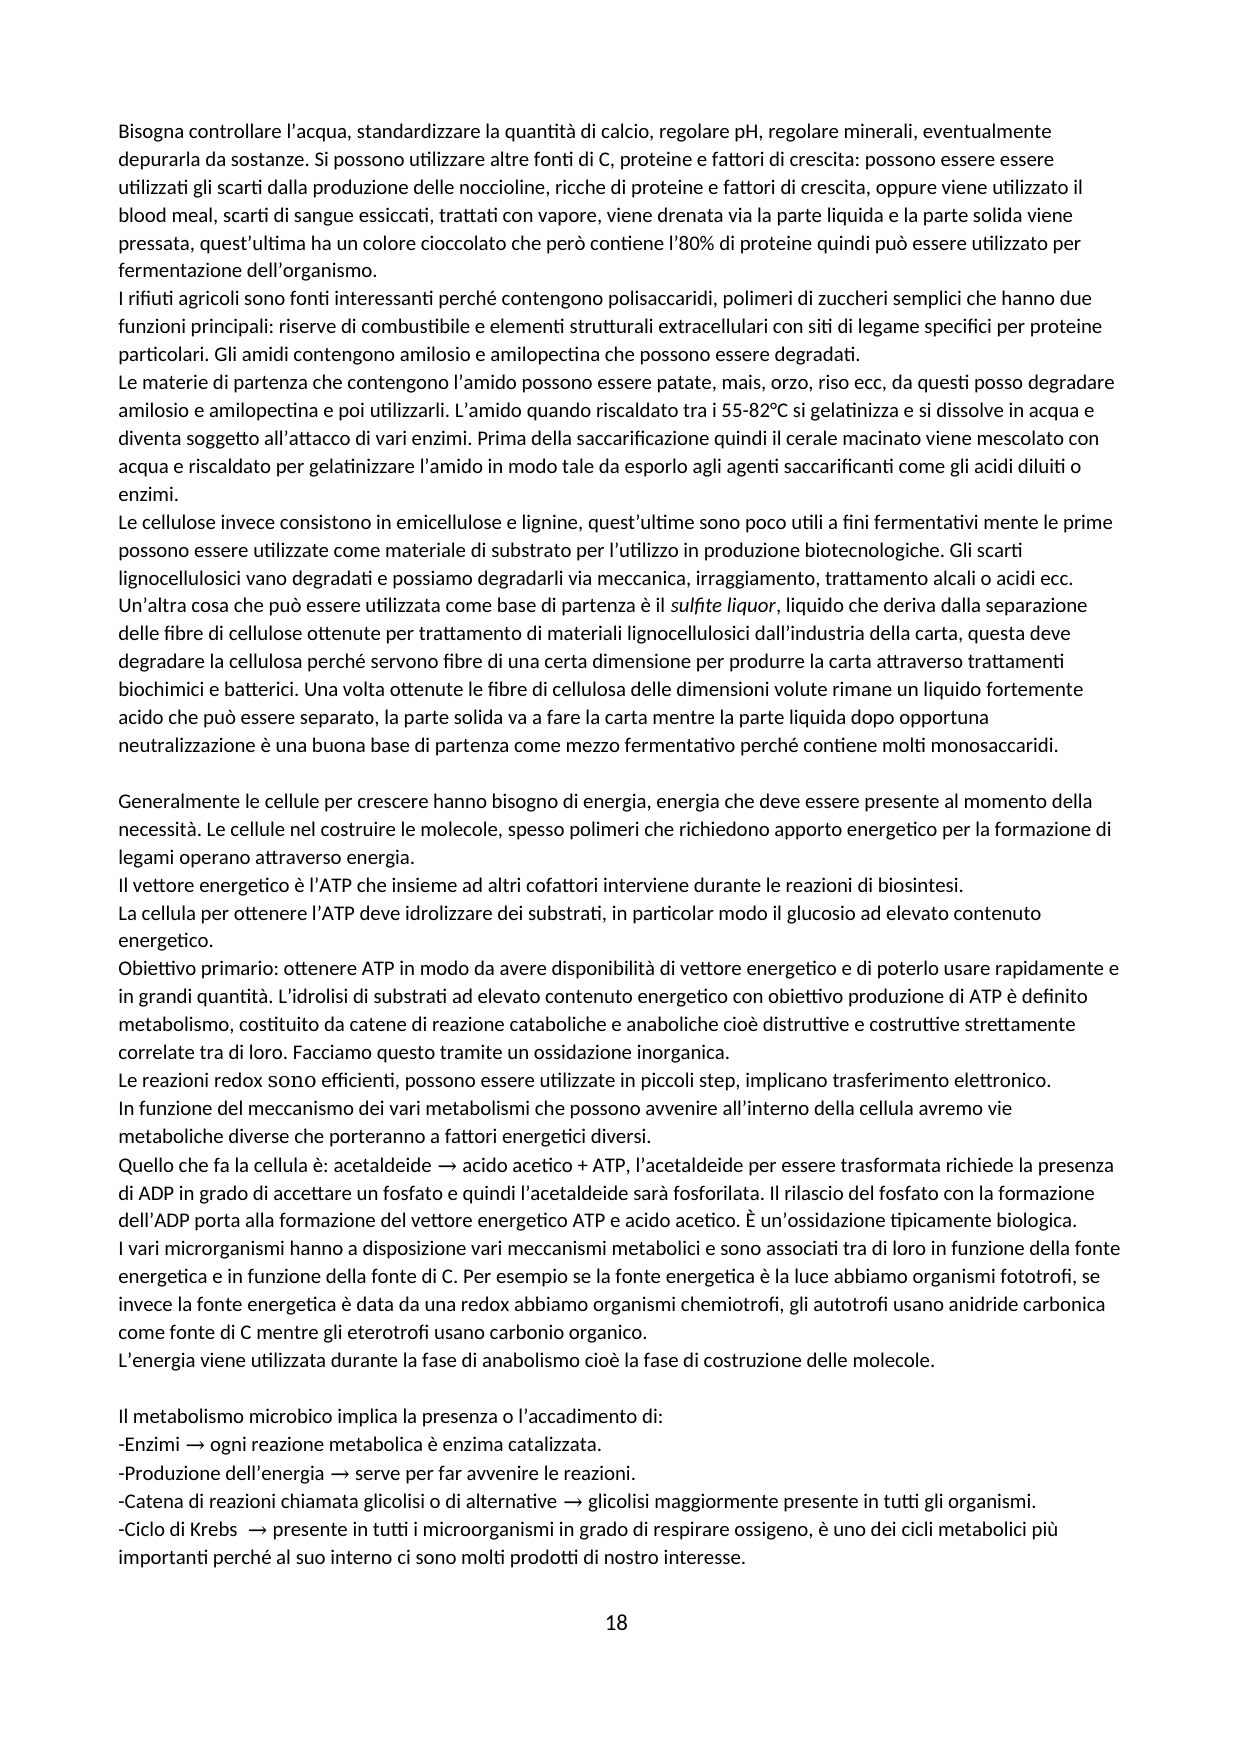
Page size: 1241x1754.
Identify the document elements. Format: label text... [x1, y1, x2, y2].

text Bisogna controllare l’acqua, standardizzare la quantità di calcio, regolare pH, regolare minerali, eventualmente depurarla da sostanze. Si possono utilizzare altre fonti di C, proteine e fattori di crescita: possono essere essere utilizzati gli scarti dalla produzione delle noccioline, ricche di proteine e fattori di crescita, oppure viene utilizzato il blood meal, scarti di sangue essiccati, trattati con vapore, viene drenata via la parte liquida e la parte solida viene pressata, quest’ultima ha un colore cioccolato che però contiene l’80% di proteine quindi può essere utilizzato per fermentazione dell’organismo. I rifiuti agricoli sono fonti interessanti perché contengono polisaccaridi, polimeri di zuccheri semplici che hanno due funzioni principali: riserve di combustibile e elementi strutturali extracellulari con siti di legame specifici per proteine particolari. Gli amidi contengono amilosio e amilopectina che possono essere degradati. Le materie di partenza che contengono l’amido possono essere patate, mais, orzo, riso ecc, da questi posso degradare amilosio e amilopectina e poi utilizzarli. L’amido quando riscaldato tra i 55-82°C si gelatinizza e si dissolve in acqua e diventa soggetto all’attacco di vari enzimi. Prima della saccarificazione quindi il cerale macinato viene mescolato con acqua e riscaldato per gelatinizzare l’amido in modo tale da esporlo agli agenti saccarificanti come gli acidi diluiti o enzimi. Le cellulose invece consistono in emicellulose e lignine, quest’ultime sono poco utili a fini fermentativi mente le prime possono essere utilizzate come materiale di substrato per l’utilizzo in produzione biotecnologiche. Gli scarti lignocellulosici vano degradati e possiamo degradarli via meccanica, irraggiamento, trattamento alcali o acidi ecc. Un’altra cosa che può essere utilizzata come base di partenza è il sulfite liquor, liquido che deriva dalla separazione delle fibre di cellulose ottenute per trattamento di materiali lignocellulosici dall’industria della carta, questa deve degradare la cellulosa perché servono fibre di una certa dimensione per produrre la carta attraverso trattamenti biochimici e batterici. Una volta ottenute le fibre di cellulosa delle dimensioni volute rimane un liquido fortemente acido che può essere separato, la parte solida va a fare la carta mentre la parte liquida dopo opportuna neutralizzazione è una buona base di partenza come mezzo fermentativo perché contiene molti monosaccaridi. Generalmente le cellule per crescere hanno bisogno di energia, energia che deve essere presente al momento della necessità. Le cellule nel costruire le molecole, spesso polimeri che richiedono apporto energetico per la formazione di legami operano attraverso energia. Il vettore energetico è l’ATP che insieme ad altri cofattori interviene durante le reazioni di biosintesi. La cellula per ottenere l’ATP deve idrolizzare dei substrati, in particolar modo il glucosio ad elevato contenuto energetico. Obiettivo primario: ottenere ATP in modo da avere disponibilità di vettore energetico e di poterlo usare rapidamente e in grandi quantità. L’idrolisi di substrati ad elevato contenuto energetico con obiettivo produzione di ATP è definito metabolismo, costituito da catene di reazione cataboliche e anaboliche cioè distruttive e costruttive strettamente correlate tra di loro. Facciamo questo tramite un ossidazione inorganica. Le reazioni redox sono efficienti, possono essere utilizzate in piccoli step, implicano trasferimento elettronico. In funzione del meccanismo dei vari metabolismi che possono avvenire all’interno della cellula avremo vie metaboliche diverse che porteranno a fattori energetici diversi. Quello che fa la cellula è: acetaldeide → acido acetico + ATP, l’acetaldeide per essere trasformata richiede la presenza di ADP in grado di accettare un fosfato e quindi l’acetaldeide sarà fosforilata. Il rilascio del fosfato con la formazione dell’ADP porta alla formazione del vettore energetico ATP e acido acetico. È un’ossidazione tipicamente biologica. I vari microrganismi hanno a disposizione vari meccanismi metabolici e sono associati tra di loro in funzione della fonte energetica e in funzione della fonte di C. Per esempio se la fonte energetica è la luce abbiamo organismi fototrofi, se invece la fonte energetica è data da una redox abbiamo organismi chemiotrofi, gli autotrofi usano anidride carbonica come fonte di C mentre gli eterotrofi usano carbonio organico. L’energia viene utilizzata durante la fase di anabolismo cioè la fase di costruzione delle molecole. Il metabolismo microbico implica la presenza o l’accadimento di: -Enzimi → ogni reazione metabolica è enzima catalizzata. -Produzione dell’energia → serve per far avvenire le reazioni. -Catena di reazioni chiamata glicolisi o di alternative → glicolisi maggiormente presente in tutti gli organismi. -Ciclo di Krebs → presente in tutti i microorganismi in grado di respirare ossigeno, è uno dei cicli metabolici più importanti perché al suo interno ci sono molti prodotti di nostro interesse. [118, 118, 1122, 1570]
